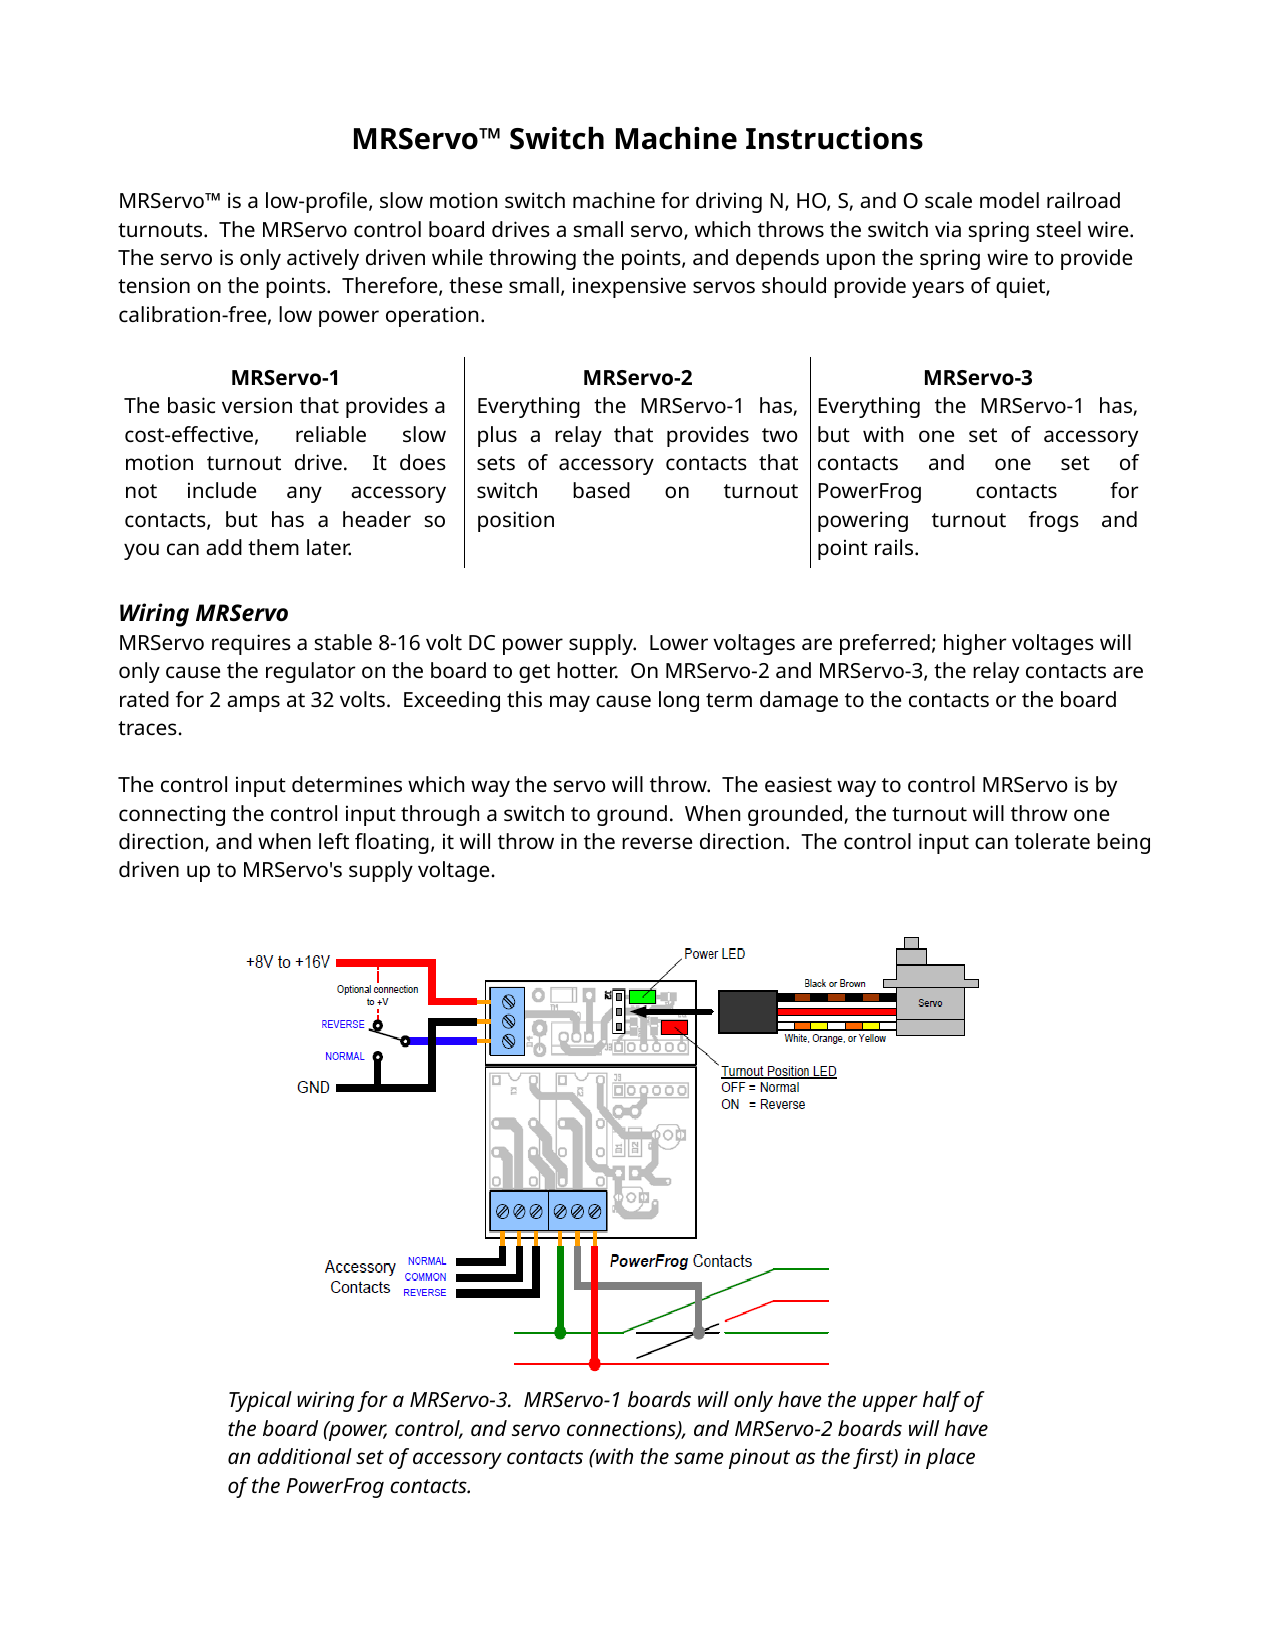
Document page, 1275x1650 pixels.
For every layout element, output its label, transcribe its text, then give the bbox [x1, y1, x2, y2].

text MRServo™ Switch Machine Instructions [118, 118, 1157, 158]
table_header MRServo-3 Everything the MRServo-1 has, but with one set of accessory contacts and one set of PowerFrog contacts for powering turnout frogs and point rails. [811, 357, 1157, 568]
text MRServo™ is a low-profile, slow motion switch machine for driving N, HO, S, and O scale model railroad turnouts. The MRServo control board drives a small servo, which throws the switch via spring steel wire. The servo is only actively driven while throwing the points, and depends upon the spring wire to provide tension on the points. Therefore, these small, inexpensive servos should provide years of quiet, calibration-free, low power operation. [118, 186, 1157, 328]
table_header MRServo-1 The basic version that provides a cost-effective, reliable slow motion turnout drive. It does not include any accessory contacts, but has a header so you can add them later. [118, 357, 464, 568]
table_header MRServo-2 Everything the MRServo-1 has, plus a relay that provides two sets of accessory contacts that switch based on turnout position [465, 357, 810, 568]
text Wiring MRServo [118, 597, 1157, 628]
text [227, 889, 998, 901]
text MRServo requires a stable 8-16 volt DC power supply. Lower voltages are preferred; higher voltages will only cause the regulator on the board to get hotter. On MRServo-2 and MRServo-3, the relay contacts are rated for 2 amps at 32 volts. Exceeding this may cause long term damage to the contacts or the board traces. [118, 628, 1157, 742]
text Typical wiring for a MRServo-3. MRServo-1 boards will only have the upper half of the board (power, control, and servo connections), and MRServo-2 boards will have an additional set of accessory contacts (with the same pinout as the first) in place of the PowerFrog contacts. [227, 1386, 998, 1499]
text The control input determines which way the servo will throw. The easiest way to control MRServo is by connecting the control input through a switch to ground. When grounded, the turnout will throw one direction, and when left floating, it will throw in the reverse direction. The control input can tolerate being driven up to MRServo's supply voltage. [118, 770, 1157, 884]
